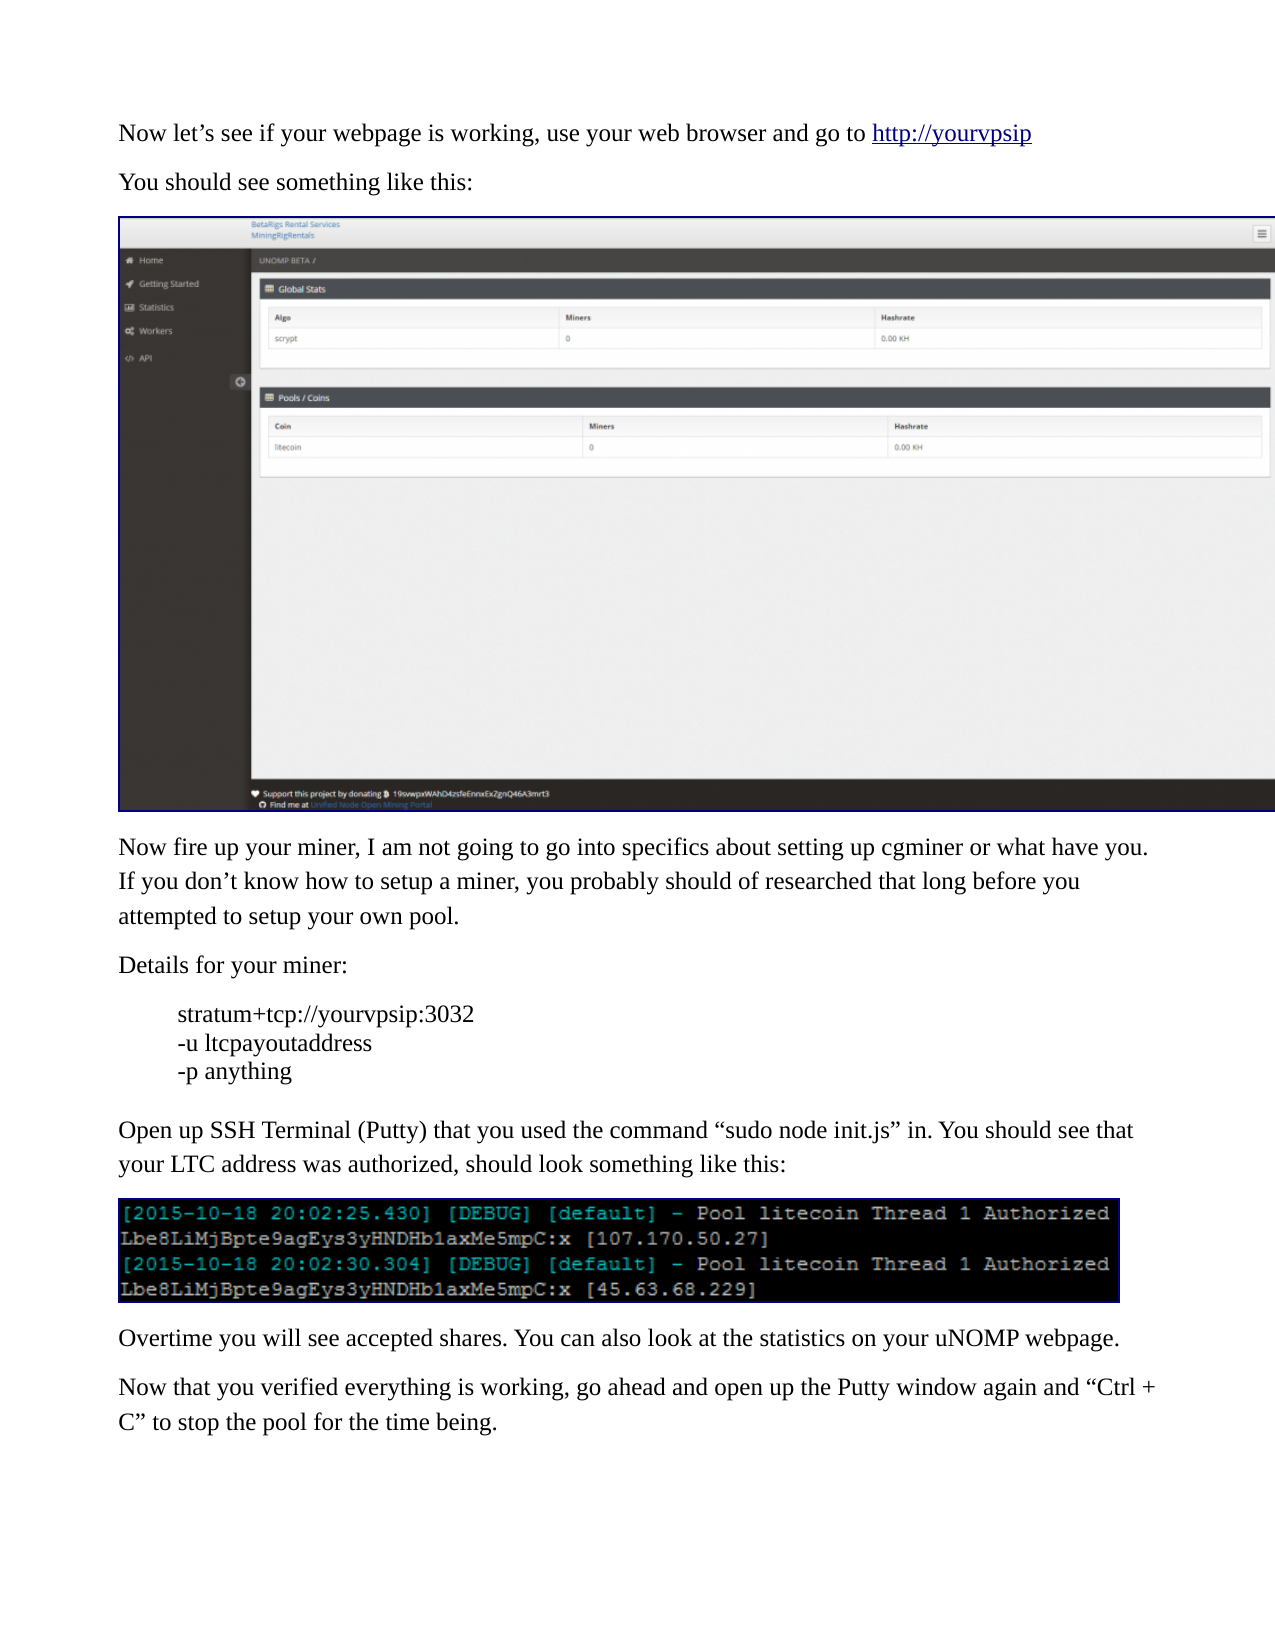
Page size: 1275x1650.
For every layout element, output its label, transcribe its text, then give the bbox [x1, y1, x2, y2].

text Overtime you will see accepted shares. You can also look at the statistics on your uNOMP webpage. [118, 1323, 1157, 1352]
text Now let’s see if your webpage is working, use your web browser and go to http://yourvpsip [118, 118, 1157, 147]
picture [120, 218, 1275, 810]
text Open up SSH Terminal (Putty) that you used the command “sudo node init.js” in. You should see that your LTC address was authorized, should look something like this: [118, 1115, 1157, 1178]
text Now fire up your miner, I am not going to go into specifics about setting up cgminer or what have you. If you don’t know how to setup a miner, you probably should of researched that long before you attempted to setup your own pool. [118, 832, 1157, 929]
text stratum+tcp://yourvpsip:3032 -u ltcpayoutaddress -p anything [177, 999, 1098, 1085]
text Now that you verified everything is working, go ahead and open up the Putty window again and “Ctrl + C” to stop the pool for the time being. [118, 1372, 1157, 1436]
text Details for your miner: [118, 950, 1157, 979]
picture [120, 1200, 1118, 1301]
text You should see something like this: [118, 167, 1157, 196]
